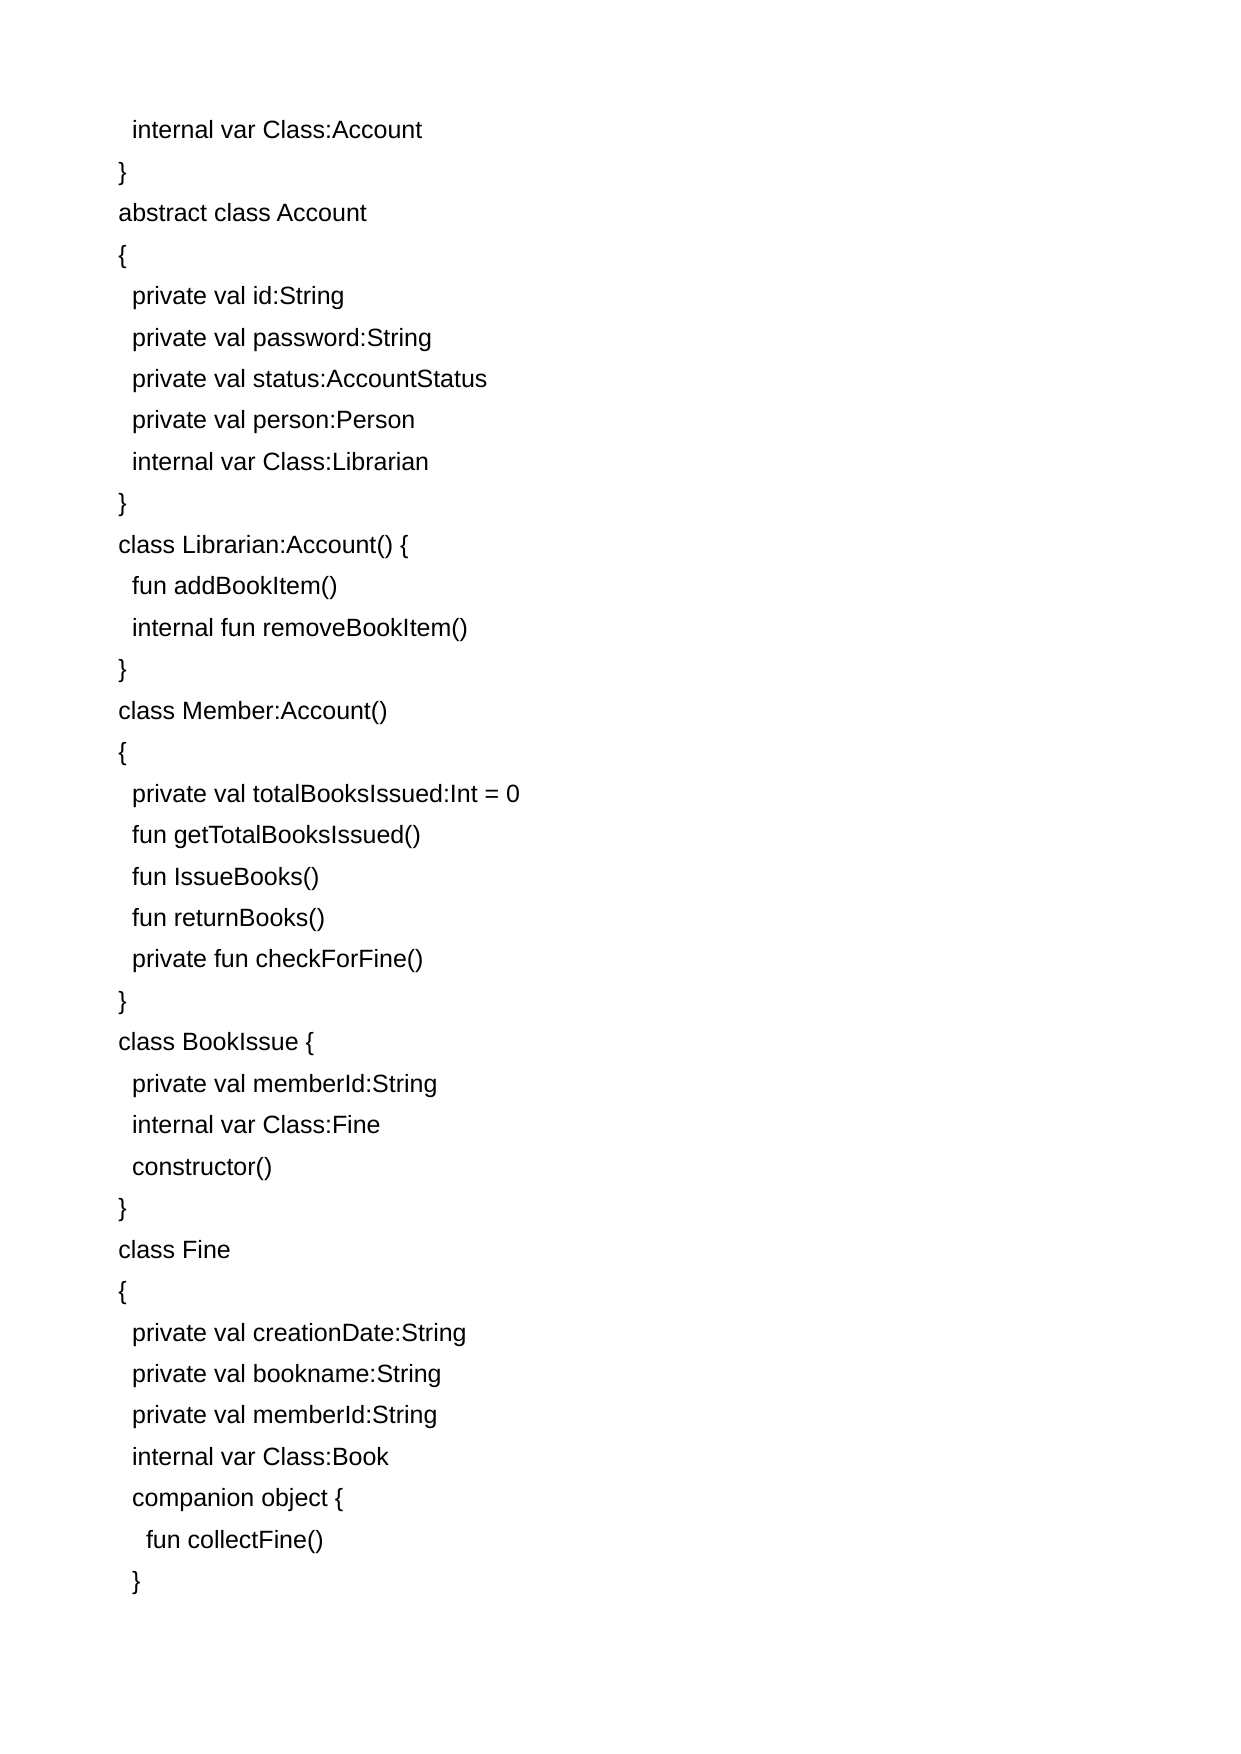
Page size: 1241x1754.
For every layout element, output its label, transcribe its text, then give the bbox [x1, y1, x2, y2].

title fun collectFine() [118, 1528, 1122, 1553]
title private val memberId:String [118, 1403, 1122, 1429]
title class Member:Account() [118, 698, 1122, 724]
title private val status:AccountStatus [118, 367, 1122, 393]
title fun addBookItem() [118, 574, 1122, 600]
title companion object { [118, 1486, 1122, 1512]
title private val person:Person [118, 408, 1122, 434]
title internal var Class:Account [118, 118, 1122, 144]
title internal fun removeBookItem() [118, 616, 1122, 641]
title internal var Class:Librarian [118, 450, 1122, 476]
title } [118, 1196, 1122, 1222]
title } [118, 491, 1122, 517]
title constructor() [118, 1154, 1122, 1180]
title } [118, 1569, 1122, 1595]
title private val id:String [118, 284, 1122, 310]
title } [118, 657, 1122, 683]
title fun IssueBooks() [118, 864, 1122, 890]
title internal var Class:Book [118, 1445, 1122, 1471]
title class BookIssue { [118, 1030, 1122, 1056]
title abstract class Account [118, 201, 1122, 227]
title private val bookname:String [118, 1362, 1122, 1388]
title private val totalBooksIssued:Int = 0 [118, 781, 1122, 807]
title private val memberId:String [118, 1072, 1122, 1097]
title internal var Class:Fine [118, 1113, 1122, 1139]
title private fun checkForFine() [118, 947, 1122, 973]
title class Fine [118, 1237, 1122, 1263]
title private val password:String [118, 325, 1122, 351]
title { [118, 740, 1122, 766]
title private val creationDate:String [118, 1320, 1122, 1346]
title fun getTotalBooksIssued() [118, 823, 1122, 849]
title } [118, 159, 1122, 185]
title fun returnBooks() [118, 906, 1122, 932]
title } [118, 989, 1122, 1014]
title { [118, 242, 1122, 268]
title class Librarian:Account() { [118, 533, 1122, 558]
title { [118, 1279, 1122, 1305]
